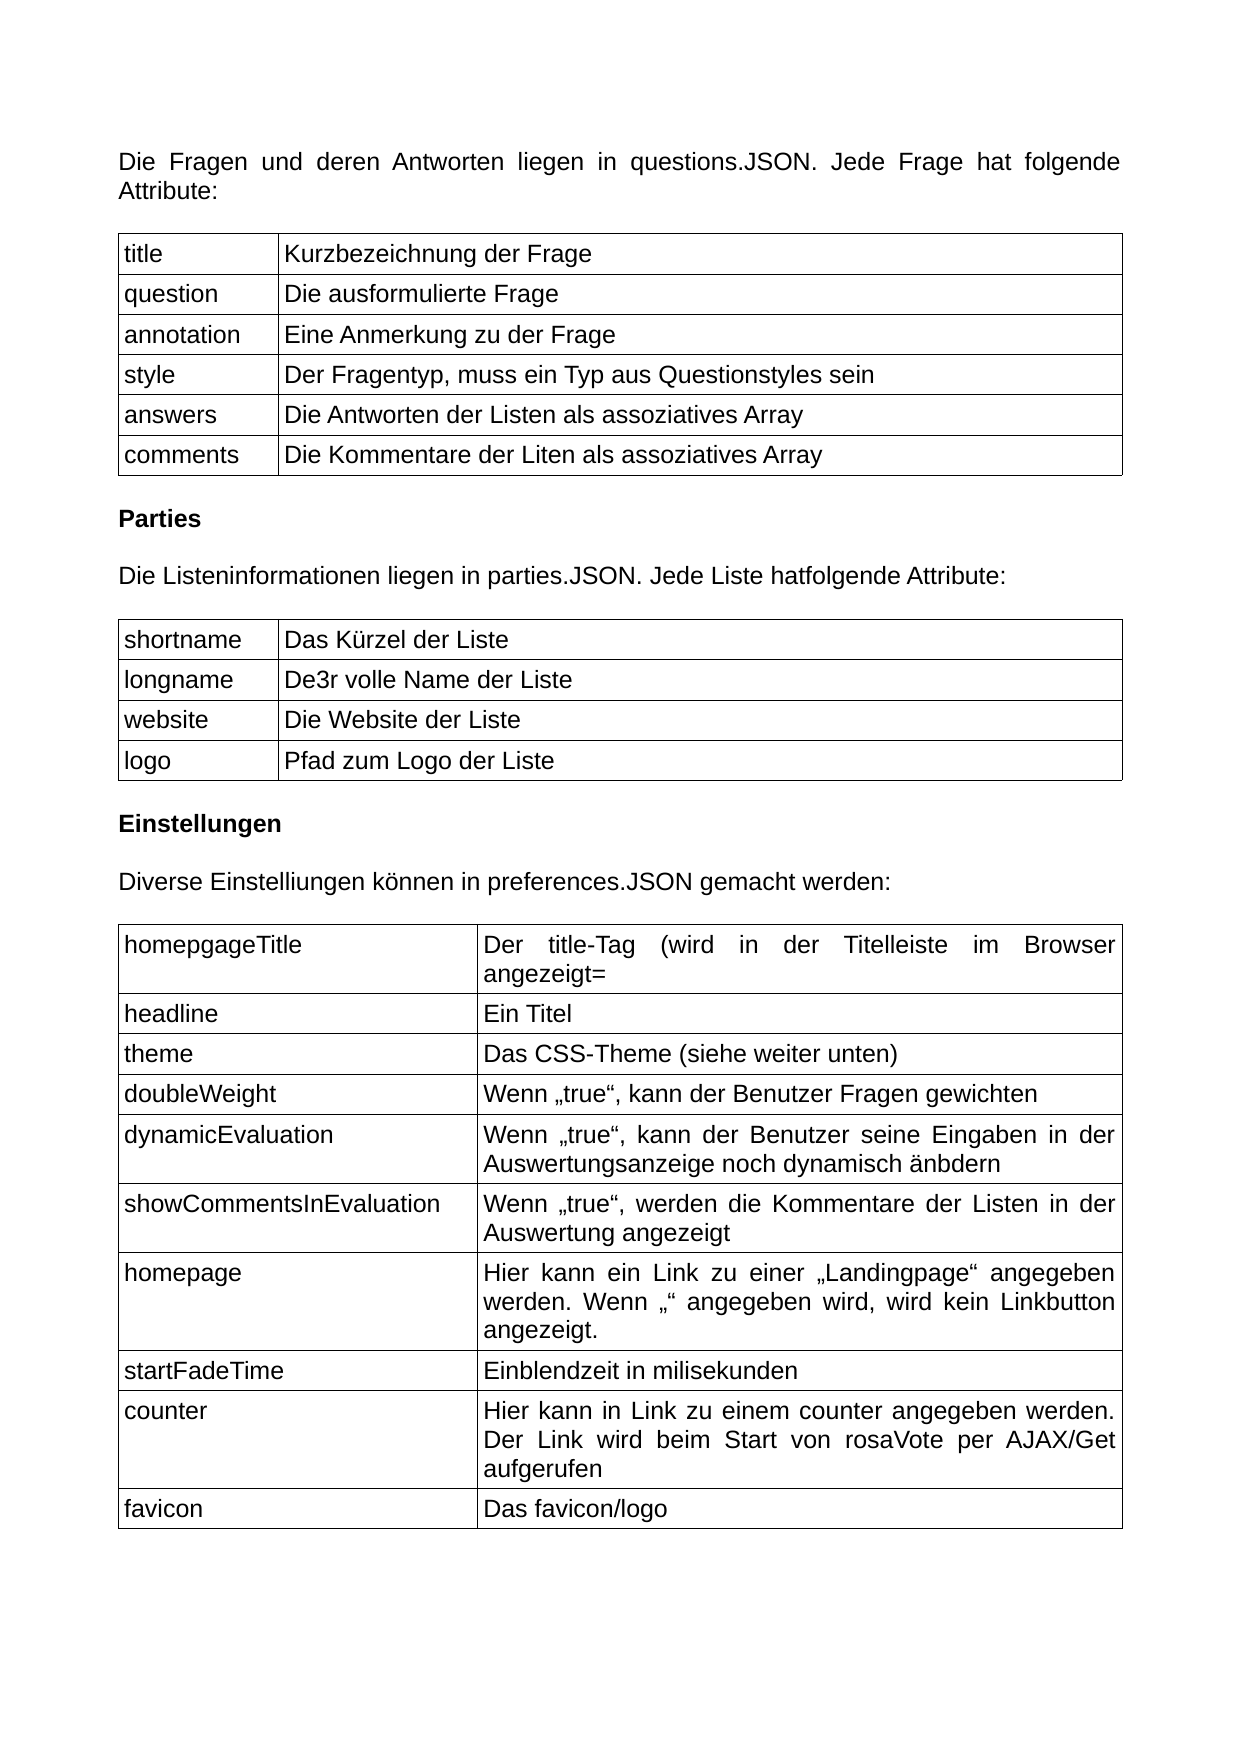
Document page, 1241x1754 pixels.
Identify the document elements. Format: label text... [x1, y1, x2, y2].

table_cell annotation [119, 315, 278, 354]
table_cell De3r volle Name der Liste [279, 660, 1122, 699]
table_cell question [119, 275, 278, 314]
table_cell counter [119, 1391, 477, 1488]
table_header shortname [119, 620, 278, 659]
table_header Das Kürzel der Liste [279, 620, 1122, 659]
table_header Der title-Tag (wird in der Titelleiste im Browser angezeigt= [478, 925, 1122, 993]
text Die Fragen und deren Antworten liegen in questions.JSON. Jede Frage hat folgende Attribute: [118, 147, 1122, 204]
table_cell Die ausformulierte Frage [279, 275, 1122, 314]
table_cell Die Antworten der Listen als assoziatives Array [279, 395, 1122, 435]
table_cell comments [119, 436, 278, 475]
table_cell Ein Titel [478, 994, 1122, 1033]
table_cell Das CSS-Theme (siehe weiter unten) [478, 1034, 1122, 1074]
table_cell Einblendzeit in milisekunden [478, 1351, 1122, 1390]
table_cell Wenn „true“, werden die Kommentare der Listen in der Auswertung angezeigt [478, 1184, 1122, 1252]
table_cell Das favicon/logo [478, 1489, 1122, 1528]
table_header title [119, 234, 278, 273]
table_cell Hier kann ein Link zu einer „Landingpage“ angegeben werden. Wenn „“ angegeben wird, wird kein Linkbutton angezeigt. [478, 1253, 1122, 1350]
text Parties [118, 504, 1122, 533]
table_cell headline [119, 994, 477, 1033]
table_cell Wenn „true“, kann der Benutzer Fragen gewichten [478, 1075, 1122, 1114]
table_cell doubleWeight [119, 1075, 477, 1114]
table_cell Hier kann in Link zu einem counter angegeben werden. Der Link wird beim Start von rosaVote per AJAX/Get aufgerufen [478, 1391, 1122, 1488]
table_cell Eine Anmerkung zu der Frage [279, 315, 1122, 354]
table_cell longname [119, 660, 278, 699]
table_cell startFadeTime [119, 1351, 477, 1390]
table_cell Die Website der Liste [279, 701, 1122, 740]
table_cell favicon [119, 1489, 477, 1528]
text Einstellungen [118, 809, 1122, 838]
table_cell Der Fragentyp, muss ein Typ aus Questionstyles sein [279, 355, 1122, 394]
table_cell homepage [119, 1253, 477, 1350]
table_cell Wenn „true“, kann der Benutzer seine Eingaben in der Auswertungsanzeige noch dynamisch änbdern [478, 1115, 1122, 1183]
table_cell answers [119, 395, 278, 435]
table_cell dynamicEvaluation [119, 1115, 477, 1183]
table_cell style [119, 355, 278, 394]
table_cell Pfad zum Logo der Liste [279, 741, 1122, 780]
table_cell Die Kommentare der Liten als assoziatives Array [279, 436, 1122, 475]
table_cell showCommentsInEvaluation [119, 1184, 477, 1252]
text Diverse Einstelliungen können in preferences.JSON gemacht werden: [118, 866, 1122, 895]
text Die Listeninformationen liegen in parties.JSON. Jede Liste hatfolgende Attribute: [118, 561, 1122, 590]
table_cell website [119, 701, 278, 740]
table_header homepgageTitle [119, 925, 477, 993]
table_header Kurzbezeichnung der Frage [279, 234, 1122, 273]
table_cell theme [119, 1034, 477, 1074]
table_cell logo [119, 741, 278, 780]
